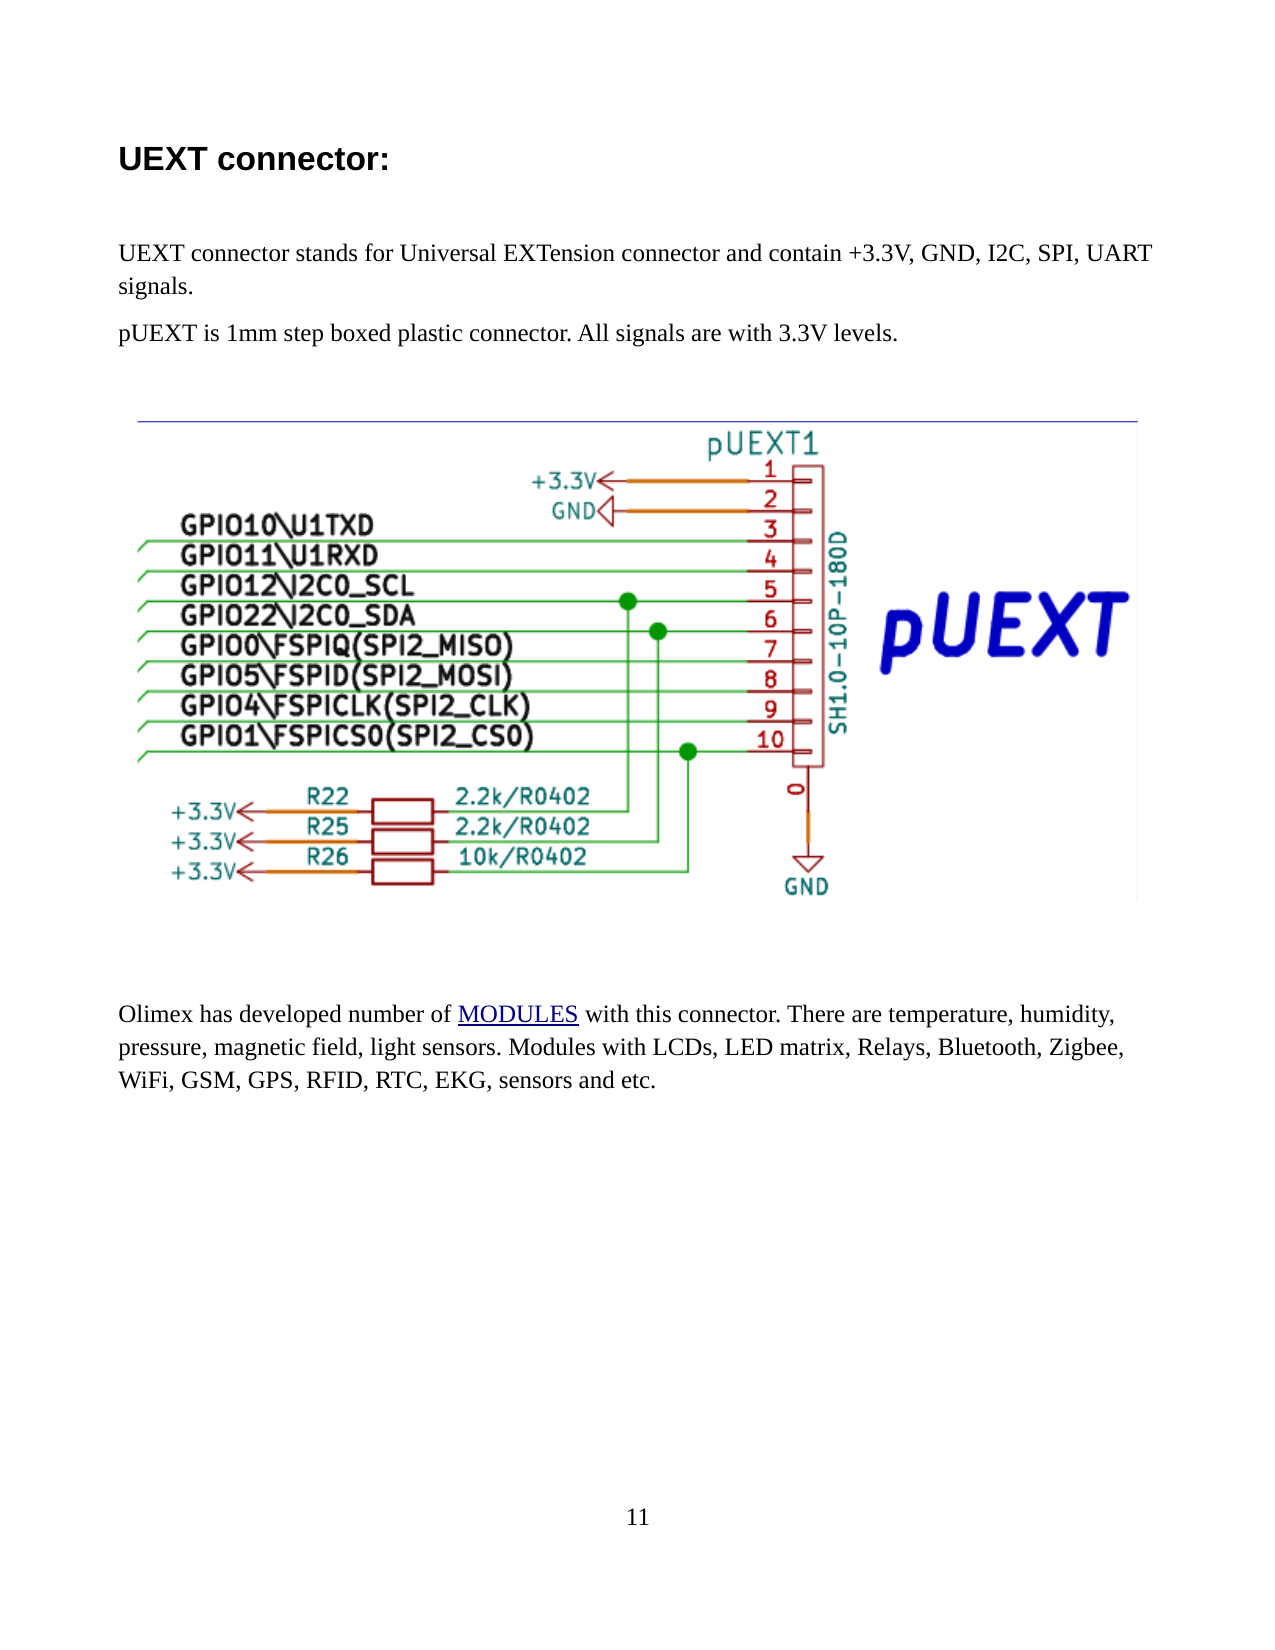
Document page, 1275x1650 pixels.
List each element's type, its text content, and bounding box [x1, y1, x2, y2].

text pUEXT is 1mm step boxed plastic connector. All signals are with 3.3V levels. [118, 318, 1157, 347]
picture [137, 421, 1138, 900]
text Olimex has developed number of MODULES with this connector. There are temperature, humidity, pressure, magnetic field, light sensors. Modules with LCDs, LED matrix, Relays, Bluetooth, Zigbee, WiFi, GSM, GPS, RFID, RTC, EKG, sensors and etc. [118, 999, 1157, 1094]
text UEXT connector stands for Universal EXTension connector and contain +3.3V, GND, I2C, SPI, UART signals. [118, 238, 1157, 299]
subtitle UEXT connector: [118, 139, 1157, 178]
